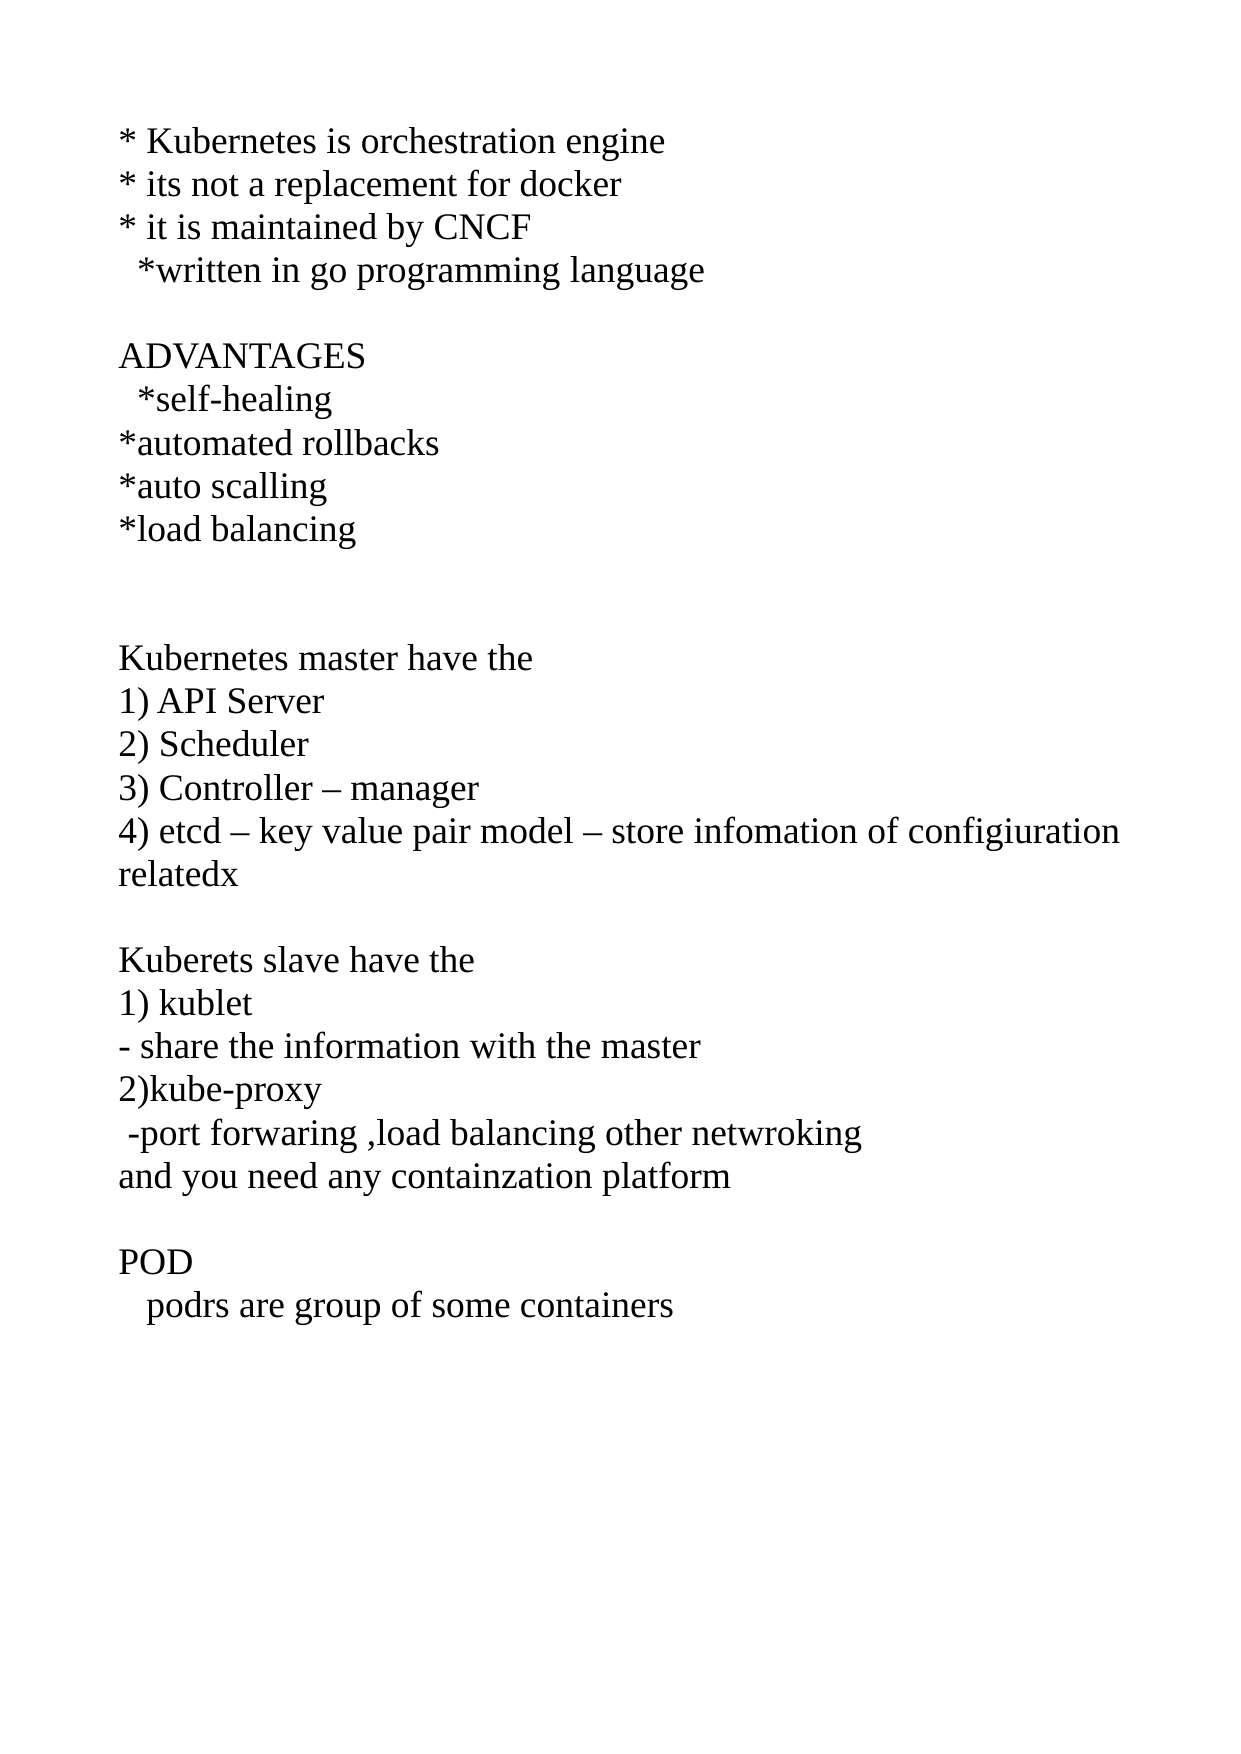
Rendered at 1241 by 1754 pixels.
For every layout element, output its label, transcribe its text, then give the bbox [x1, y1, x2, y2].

text - share the information with the master [118, 1024, 1122, 1067]
text 4) etcd – key value pair model – store infomation of configiuration relatedx [118, 808, 1122, 894]
text Kuberets slave have the [118, 937, 1122, 981]
text *written in go programming language [118, 247, 1122, 291]
text and you need any containzation platform [118, 1153, 1122, 1196]
text * Kubernetes is orchestration engine [118, 118, 1122, 161]
text 2) Scheduler [118, 722, 1122, 765]
text Kubernetes master have the [118, 636, 1122, 679]
text 1) kublet [118, 981, 1122, 1024]
text * it is maintained by CNCF [118, 204, 1122, 247]
text 1) API Server [118, 679, 1122, 722]
text podrs are group of some containers [118, 1282, 1122, 1326]
text *self-healing [118, 377, 1122, 420]
text *auto scalling [118, 463, 1122, 506]
text *load balancing [118, 506, 1122, 549]
text -port forwaring ,load balancing other netwroking [118, 1110, 1122, 1153]
text ADVANTAGES [118, 334, 1122, 377]
text 3) Controller – manager [118, 765, 1122, 808]
text 2)kube-proxy [118, 1067, 1122, 1110]
text * its not a replacement for docker [118, 161, 1122, 204]
text POD [118, 1239, 1122, 1282]
text *automated rollbacks [118, 420, 1122, 463]
